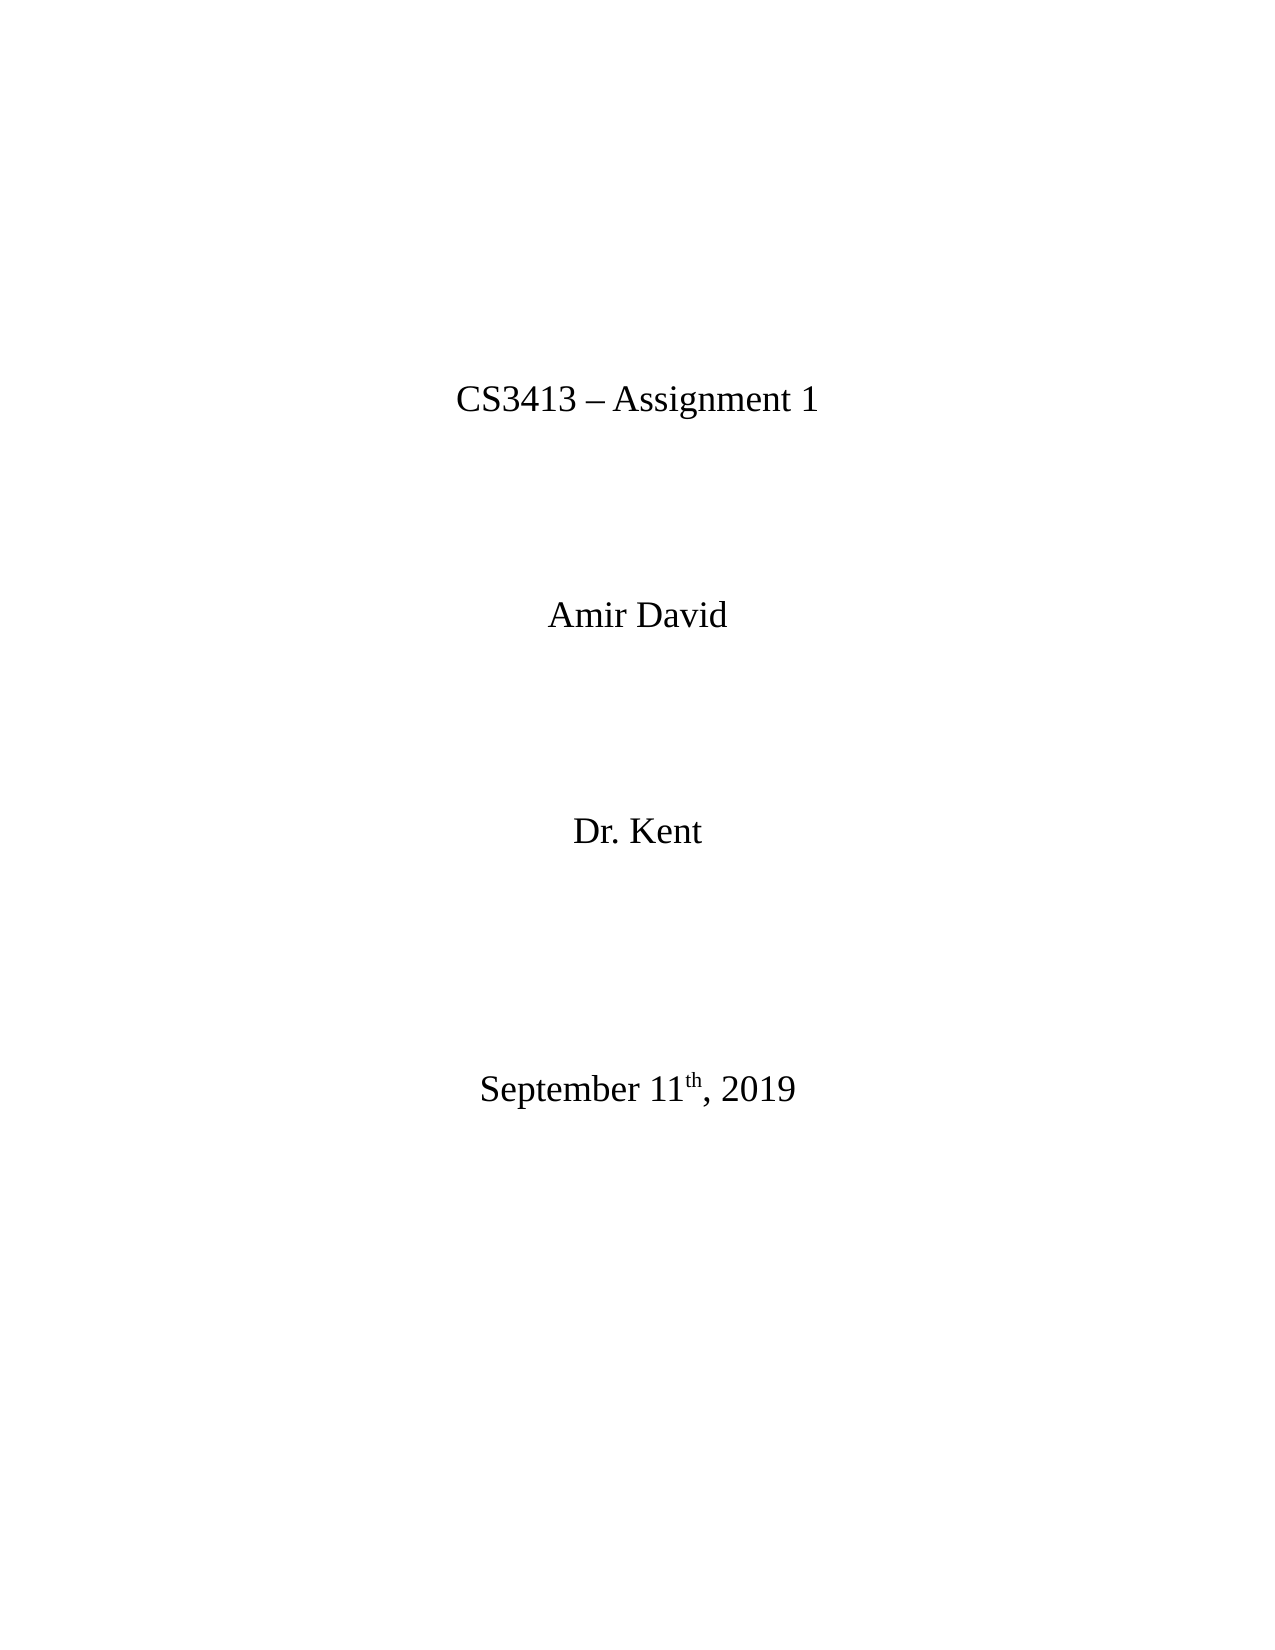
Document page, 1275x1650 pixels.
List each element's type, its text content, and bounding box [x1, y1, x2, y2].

text September 11th, 2019 [118, 1067, 1157, 1110]
text CS3413 – Assignment 1 [118, 377, 1157, 420]
text Dr. Kent [118, 808, 1157, 851]
text Amir David [118, 592, 1157, 636]
